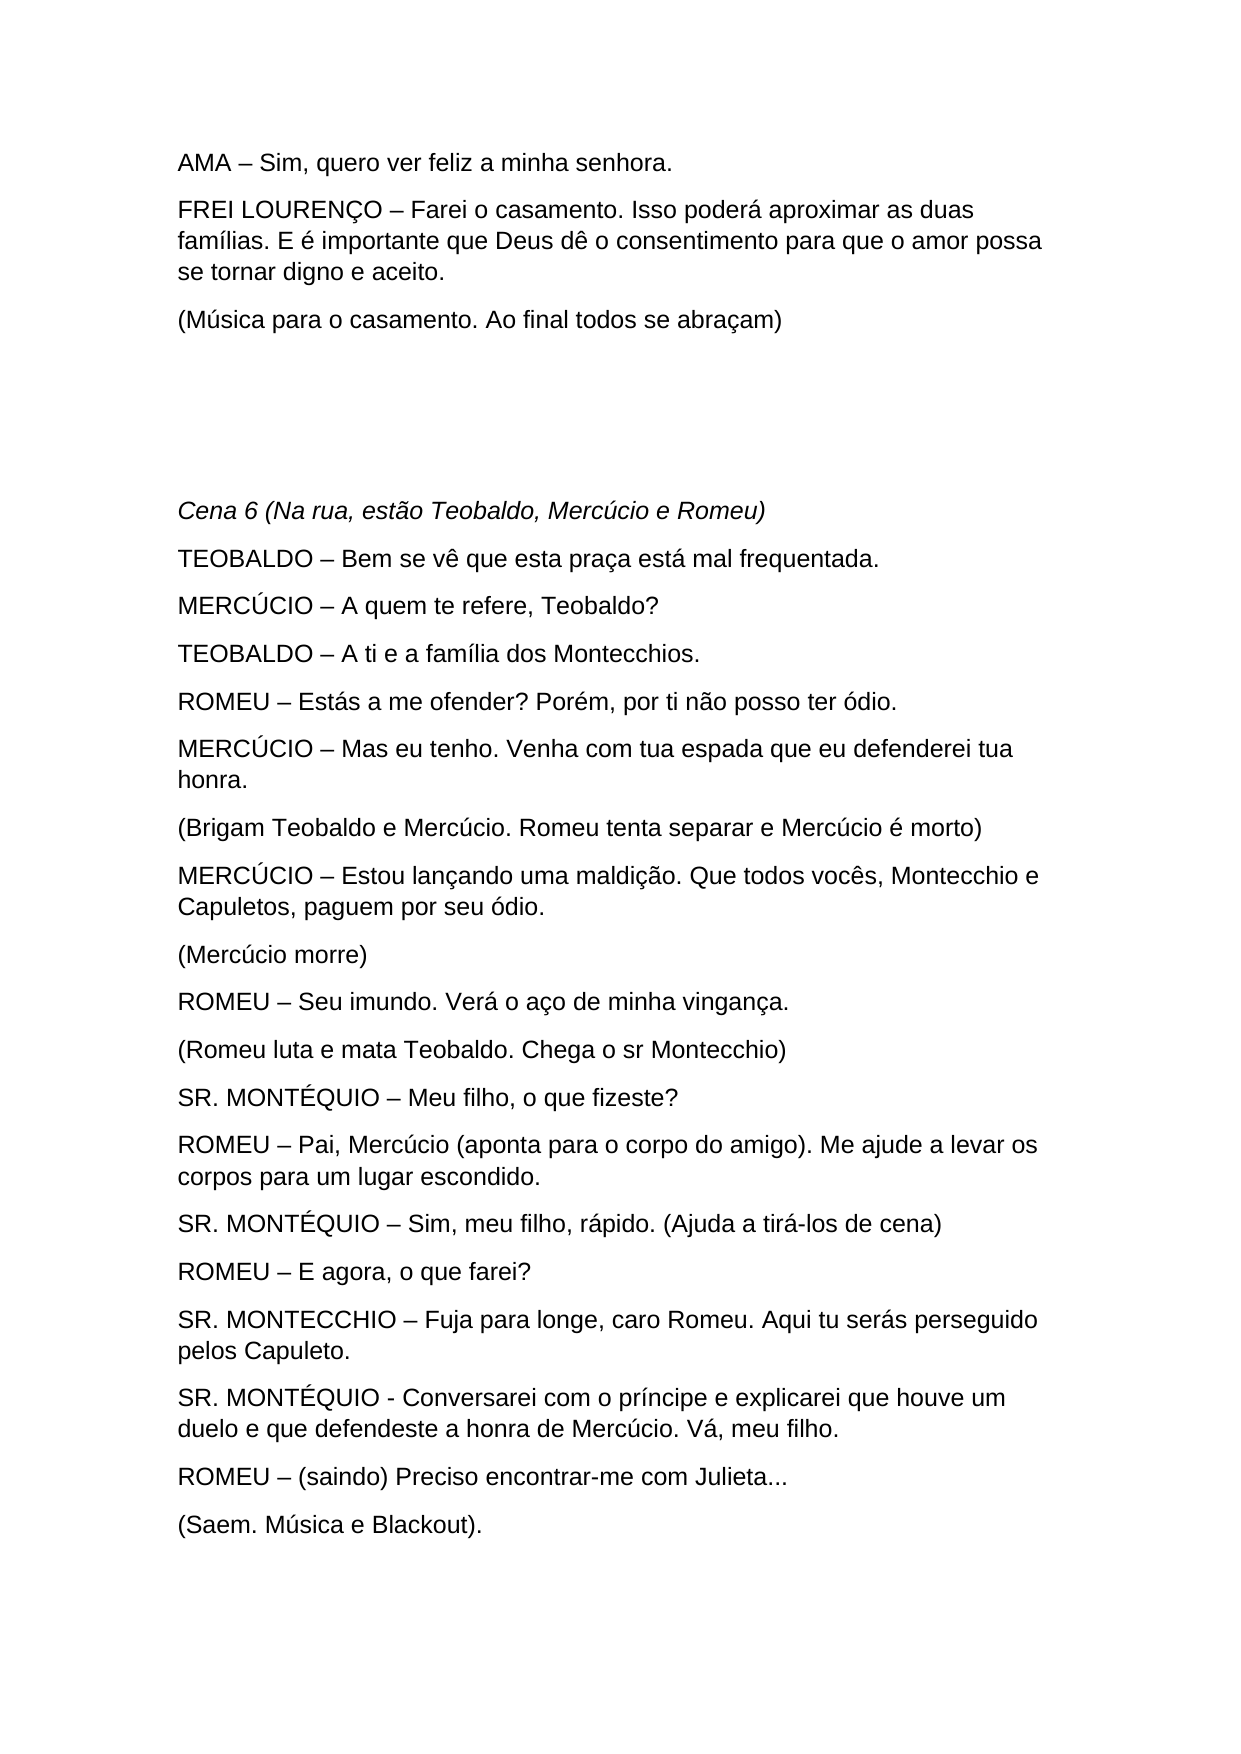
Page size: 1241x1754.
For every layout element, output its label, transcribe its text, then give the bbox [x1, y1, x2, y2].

text (Romeu luta e mata Teobaldo. Chega o sr Montecchio) [177, 1035, 1063, 1064]
text (Brigam Teobaldo e Mercúcio. Romeu tenta separar e Mercúcio é morto) [177, 813, 1063, 842]
text SR. MONTÉQUIO – Sim, meu filho, rápido. (Ajuda a tirá-los de cena) [177, 1209, 1063, 1238]
text AMA – Sim, quero ver feliz a minha senhora. [177, 148, 1063, 176]
text ROMEU – Pai, Mercúcio (aponta para o corpo do amigo). Me ajude a levar os corpos para um lugar escondido. [177, 1131, 1063, 1190]
text ROMEU – (saindo) Preciso encontrar-me com Julieta... [177, 1462, 1063, 1491]
text MERCÚCIO – A quem te refere, Teobaldo? [177, 591, 1063, 620]
text MERCÚCIO – Mas eu tenho. Venha com tua espada que eu defenderei tua honra. [177, 734, 1063, 794]
text Cena 6 (Na rua, estão Teobaldo, Mercúcio e Romeu) [177, 496, 1063, 525]
text ROMEU – E agora, o que farei? [177, 1257, 1063, 1286]
text ROMEU – Estás a me ofender? Porém, por ti não posso ter ódio. [177, 687, 1063, 716]
text SR. MONTÉQUIO – Meu filho, o que fizeste? [177, 1083, 1063, 1112]
text (Saem. Música e Blackout). [177, 1510, 1063, 1539]
text (Mercúcio morre) [177, 940, 1063, 968]
text SR. MONTÉQUIO - Conversarei com o príncipe e explicarei que houve um duelo e que defendeste a honra de Mercúcio. Vá, meu filho. [177, 1383, 1063, 1443]
text SR. MONTECCHIO – Fuja para longe, caro Romeu. Aqui tu serás perseguido pelos Capuleto. [177, 1305, 1063, 1364]
text FREI LOURENÇO – Farei o casamento. Isso poderá aproximar as duas famílias. E é importante que Deus dê o consentimento para que o amor possa se tornar digno e aceito. [177, 195, 1063, 286]
text (Música para o casamento. Ao final todos se abraçam) [177, 305, 1063, 334]
text TEOBALDO – Bem se vê que esta praça está mal frequentada. [177, 544, 1063, 572]
text ROMEU – Seu imundo. Verá o aço de minha vingança. [177, 987, 1063, 1016]
text MERCÚCIO – Estou lançando uma maldição. Que todos vocês, Montecchio e Capuletos, paguem por seu ódio. [177, 861, 1063, 921]
text TEOBALDO – A ti e a família dos Montecchios. [177, 639, 1063, 668]
